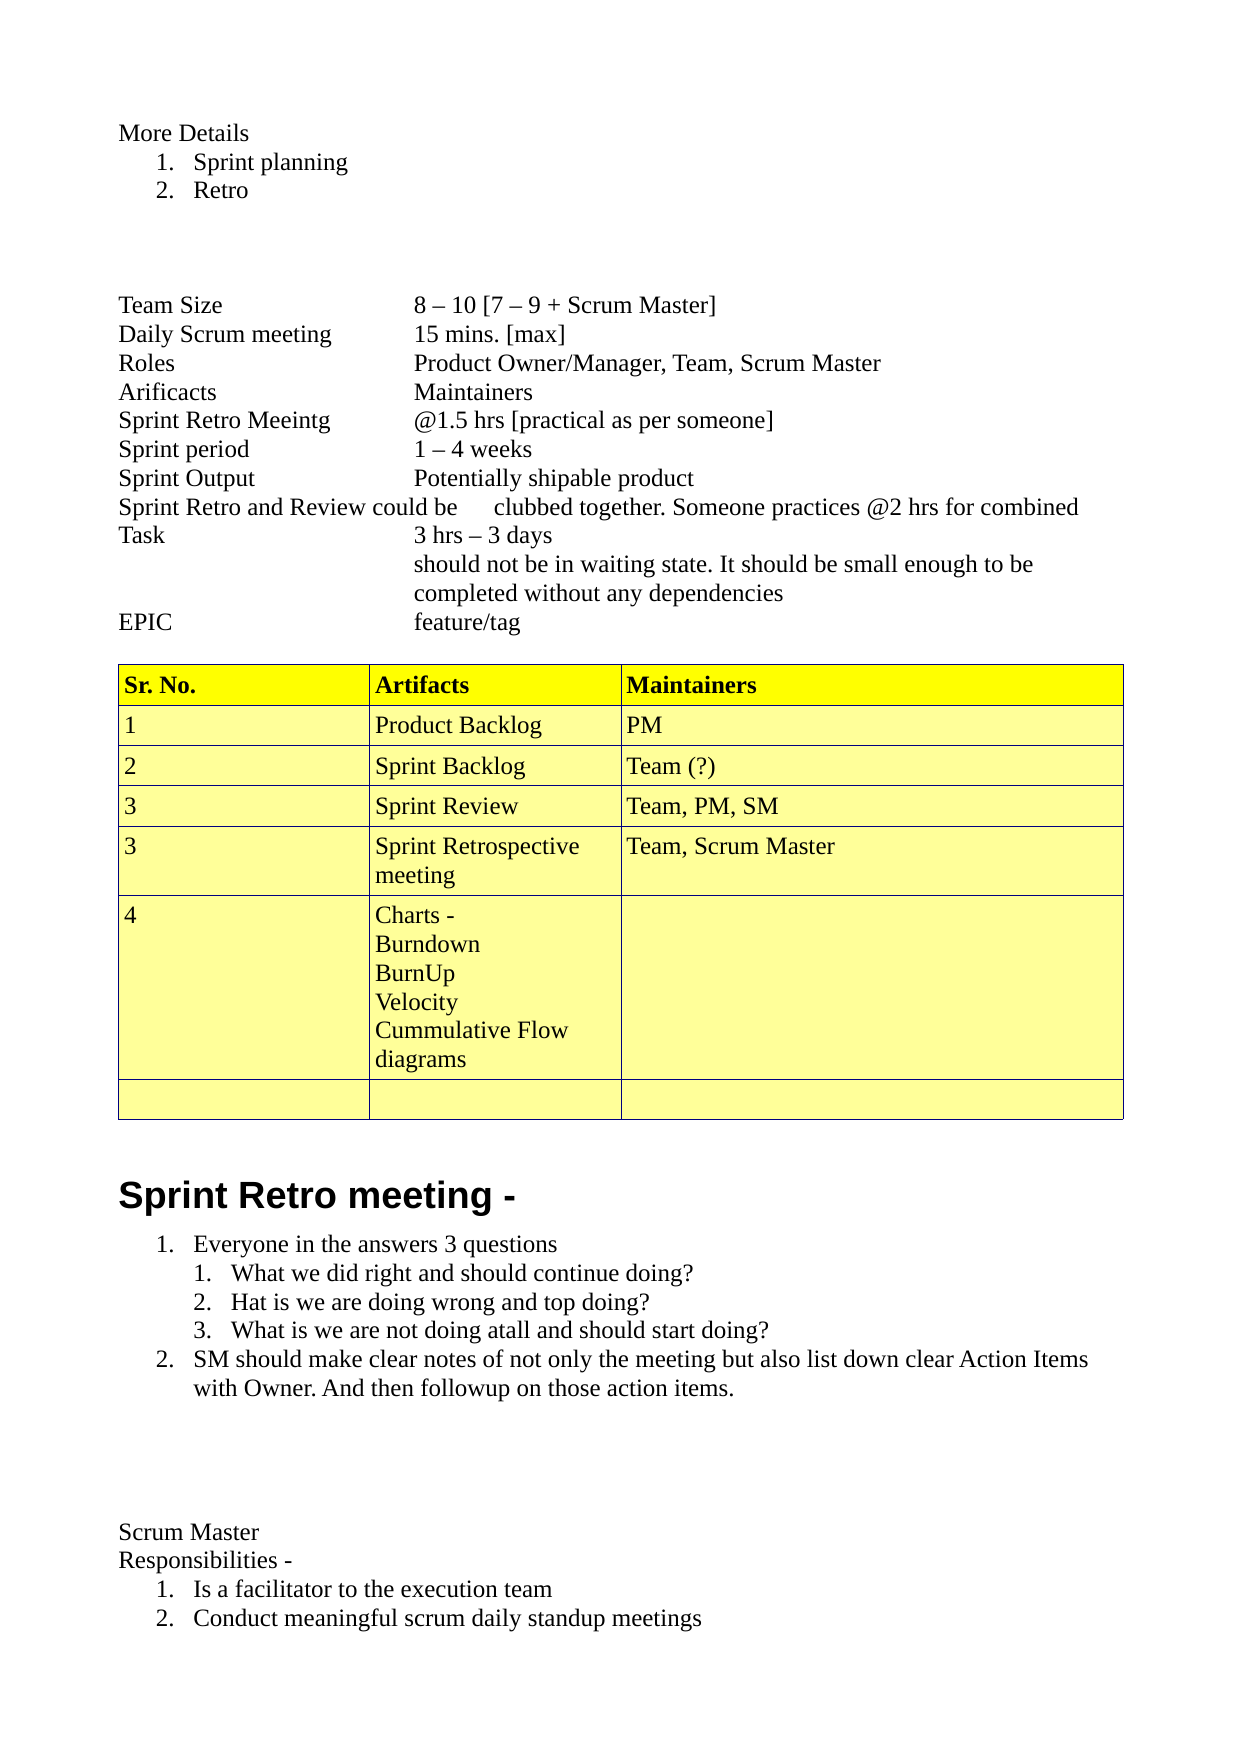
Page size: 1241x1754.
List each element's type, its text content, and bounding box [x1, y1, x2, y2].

list What is we are not doing atall and should start doing? [193, 1315, 1122, 1344]
subtitle Sprint Retro meeting - [118, 1173, 1122, 1217]
list Retro [156, 176, 1122, 204]
text Sprint Retro Meeintg @1.5 hrs [practical as per someone] [118, 406, 1122, 434]
text completed without any dependencies [118, 578, 1122, 607]
text Responsibilities - [118, 1545, 1122, 1574]
text Daily Scrum meeting 15 mins. [max] [118, 319, 1122, 348]
table_cell Team (?) [622, 746, 1123, 785]
list Is a facilitator to the execution team [156, 1574, 1122, 1603]
text Roles Product Owner/Manager, Team, Scrum Master [118, 348, 1122, 377]
table_cell [119, 1080, 369, 1119]
text Team Size 8 – 10 [7 – 9 + Scrum Master] [118, 291, 1122, 319]
table_cell 3 [119, 827, 369, 895]
text Sprint Retro and Review could be clubbed together. Someone practices @2 hrs for combined [118, 492, 1122, 521]
table_cell [370, 1080, 621, 1119]
text EPIC feature/tag [118, 607, 1122, 636]
table_cell Product Backlog [370, 706, 621, 745]
text Arificacts Maintainers [118, 377, 1122, 406]
list What we did right and should continue doing? [193, 1258, 1122, 1287]
table_header Sr. No. [119, 665, 369, 705]
table_cell 3 [119, 786, 369, 826]
table_cell Sprint Retrospective meeting [370, 827, 621, 895]
text Sprint period 1 – 4 weeks [118, 434, 1122, 463]
table_cell Team, PM, SM [622, 786, 1123, 826]
text Sprint Output Potentially shipable product [118, 463, 1122, 492]
table_cell Sprint Review [370, 786, 621, 826]
list Hat is we are doing wrong and top doing? [193, 1287, 1122, 1315]
table_cell 1 [119, 706, 369, 745]
table_cell Charts - Burndown BurnUp Velocity Cummulative Flow diagrams [370, 896, 621, 1079]
text More Details [118, 118, 1122, 147]
table_cell Sprint Backlog [370, 746, 621, 785]
list SM should make clear notes of not only the meeting but also list down clear Action Items with Owner. And then followup on those action items. [156, 1344, 1122, 1402]
table_cell [622, 896, 1123, 1079]
list Sprint planning [156, 147, 1122, 176]
text Task 3 hrs – 3 days [118, 521, 1122, 549]
table_header Maintainers [622, 665, 1123, 705]
table_cell 2 [119, 746, 369, 785]
text should not be in waiting state. It should be small enough to be [118, 549, 1122, 578]
text Scrum Master [118, 1517, 1122, 1545]
table_header Artifacts [370, 665, 621, 705]
table_cell Team, Scrum Master [622, 827, 1123, 895]
list Everyone in the answers 3 questions [156, 1229, 1122, 1258]
list Conduct meaningful scrum daily standup meetings [156, 1603, 1122, 1632]
table_cell 4 [119, 896, 369, 1079]
table_cell PM [622, 706, 1123, 745]
table_cell [622, 1080, 1123, 1119]
